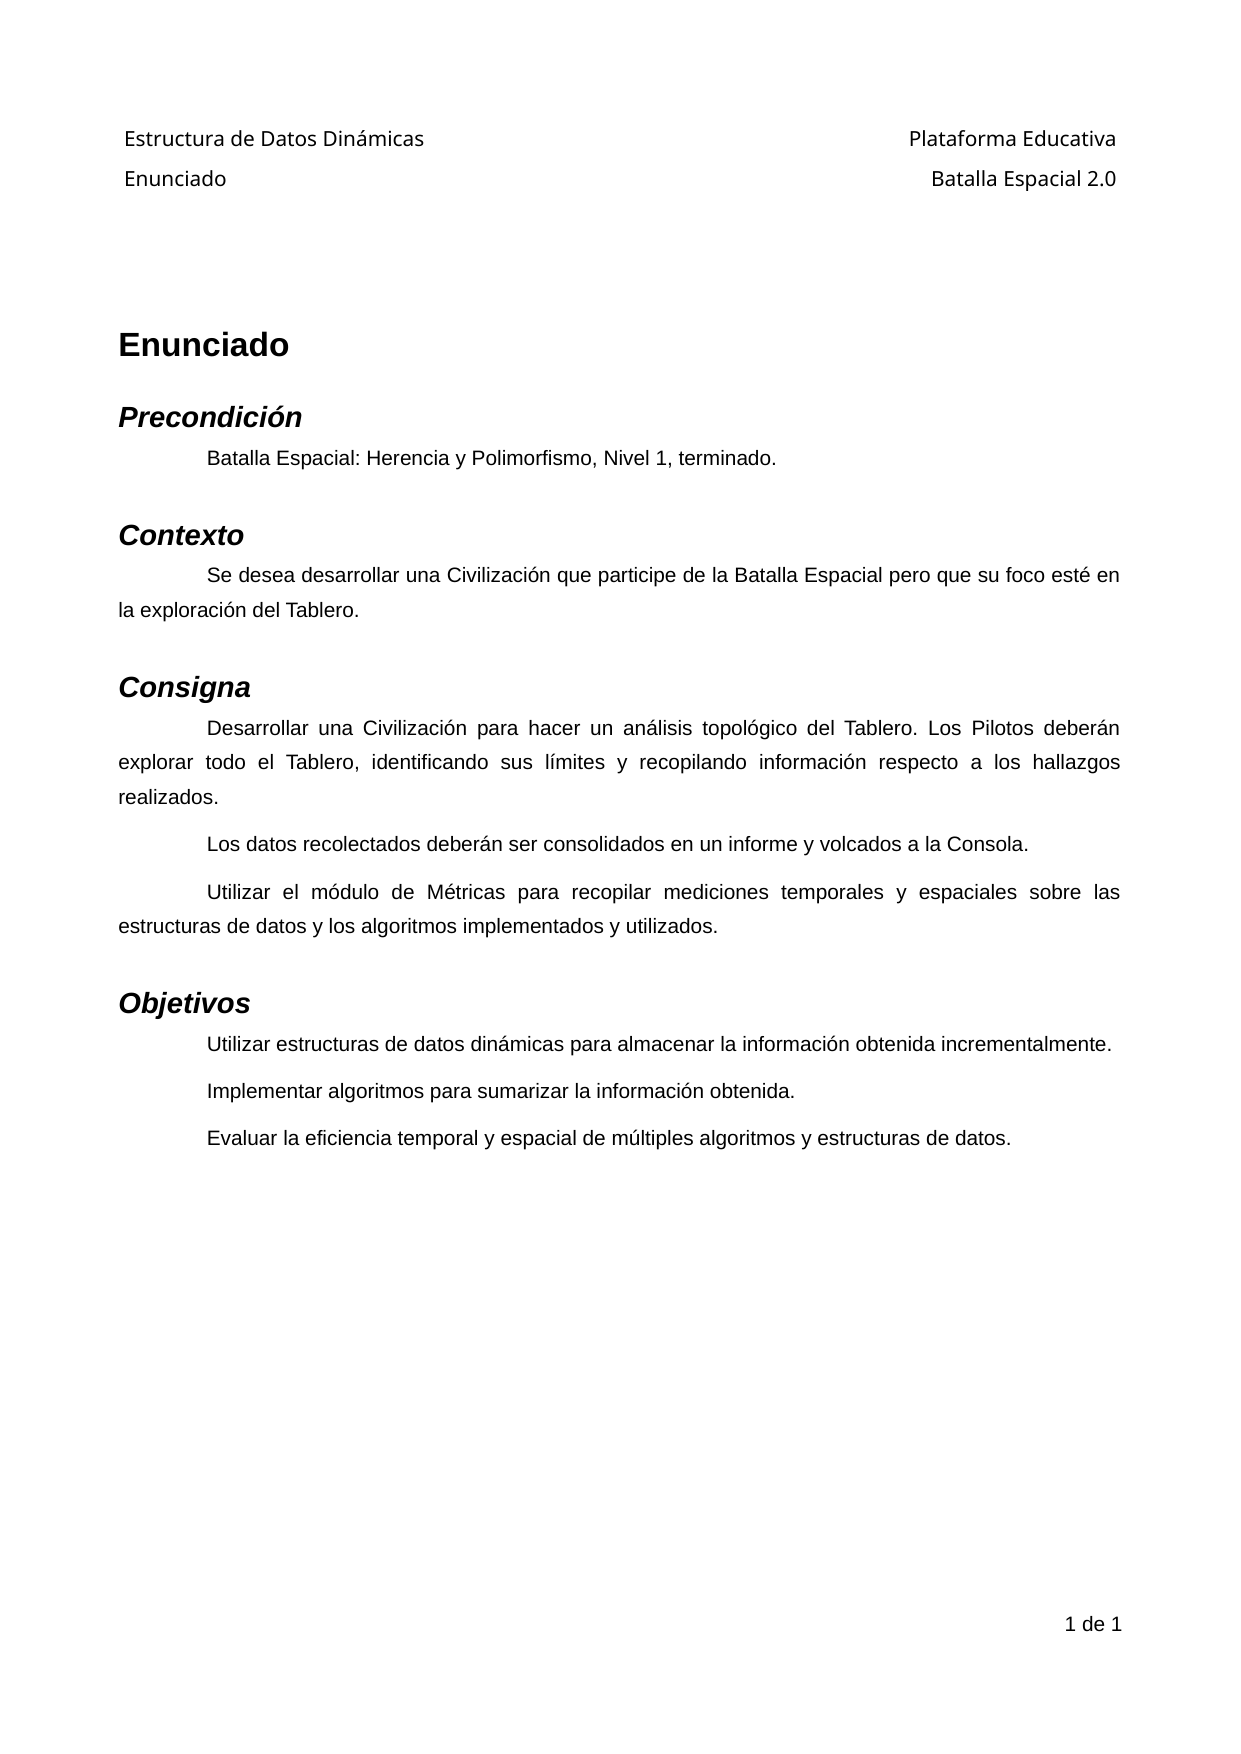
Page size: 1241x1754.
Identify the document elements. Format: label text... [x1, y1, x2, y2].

subtitle Objetivos [118, 987, 1122, 1020]
subtitle Consigna [118, 671, 1122, 703]
text Desarrollar una Civilización para hacer un análisis topológico del Tablero. Los Pilotos deberán explorar todo el Tablero, identificando sus límites y recopilando información respecto a los hallazgos realizados. [118, 716, 1122, 809]
text Evaluar la eficiencia temporal y espacial de múltiples algoritmos y estructuras de datos. [118, 1127, 1122, 1150]
subtitle Contexto [118, 519, 1122, 551]
text Utilizar el módulo de Métricas para recopilar mediciones temporales y espaciales sobre las estructuras de datos y los algoritmos implementados y utilizados. [118, 880, 1122, 938]
text Batalla Espacial: Herencia y Polimorfismo, Nivel 1, terminado. [118, 446, 1122, 470]
text Utilizar estructuras de datos dinámicas para almacenar la información obtenida incrementalmente. [118, 1032, 1122, 1056]
subtitle Precondición [118, 401, 1122, 434]
subtitle Enunciado [118, 326, 1122, 364]
text Implementar algoritmos para sumarizar la información obtenida. [118, 1080, 1122, 1103]
text Los datos recolectados deberán ser consolidados en un informe y volcados a la Consola. [118, 833, 1122, 856]
text Se desea desarrollar una Civilización que participe de la Batalla Espacial pero que su foco esté en la exploración del Tablero. [118, 564, 1122, 622]
